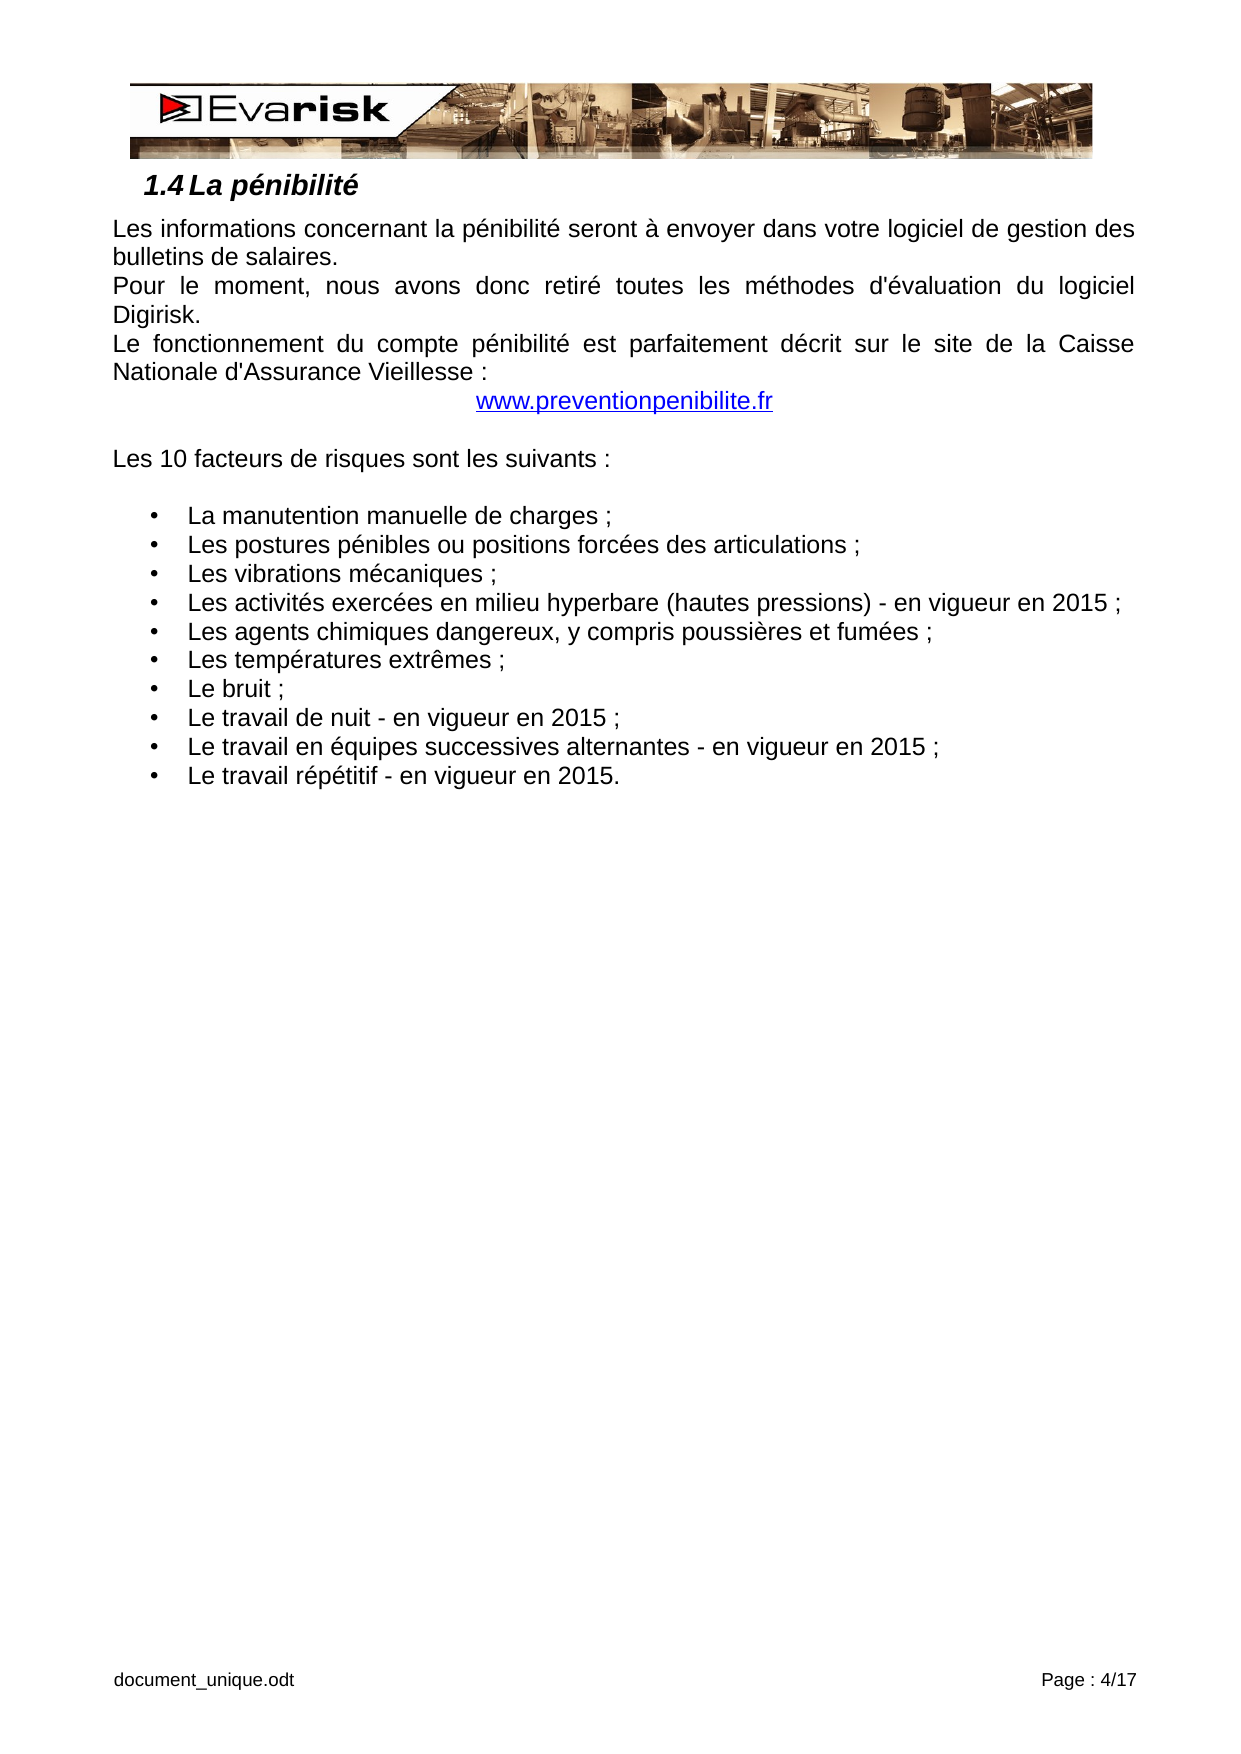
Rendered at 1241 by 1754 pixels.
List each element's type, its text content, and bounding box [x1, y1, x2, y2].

list La manutention manuelle de charges ; [150, 501, 1137, 530]
text www.preventionpenibilite.fr [112, 386, 1137, 415]
text Le fonctionnement du compte pénibilité est parfaitement décrit sur le site de la Caisse Nationale d'Assurance Vieillesse : [112, 329, 1137, 386]
list Les agents chimiques dangereux, y compris poussières et fumées ; [150, 617, 1137, 645]
text Les 10 facteurs de risques sont les suivants : [112, 444, 1137, 472]
list Le bruit ; [150, 674, 1137, 703]
subtitle La pénibilité [143, 168, 1137, 201]
list Les postures pénibles ou positions forcées des articulations ; [150, 530, 1137, 559]
list Les activités exercées en milieu hyperbare (hautes pressions) - en vigueur en 2015 ; [150, 588, 1137, 617]
text Les informations concernant la pénibilité seront à envoyer dans votre logiciel de gestion des bulletins de salaires. [112, 214, 1137, 271]
list Les températures extrêmes ; [150, 645, 1137, 674]
list Le travail en équipes successives alternantes - en vigueur en 2015 ; [150, 732, 1137, 761]
list Le travail répétitif - en vigueur en 2015. [150, 761, 1137, 790]
list Les vibrations mécaniques ; [150, 559, 1137, 588]
text Pour le moment, nous avons donc retiré toutes les méthodes d'évaluation du logiciel Digirisk. [112, 271, 1137, 329]
list Le travail de nuit - en vigueur en 2015 ; [150, 703, 1137, 732]
